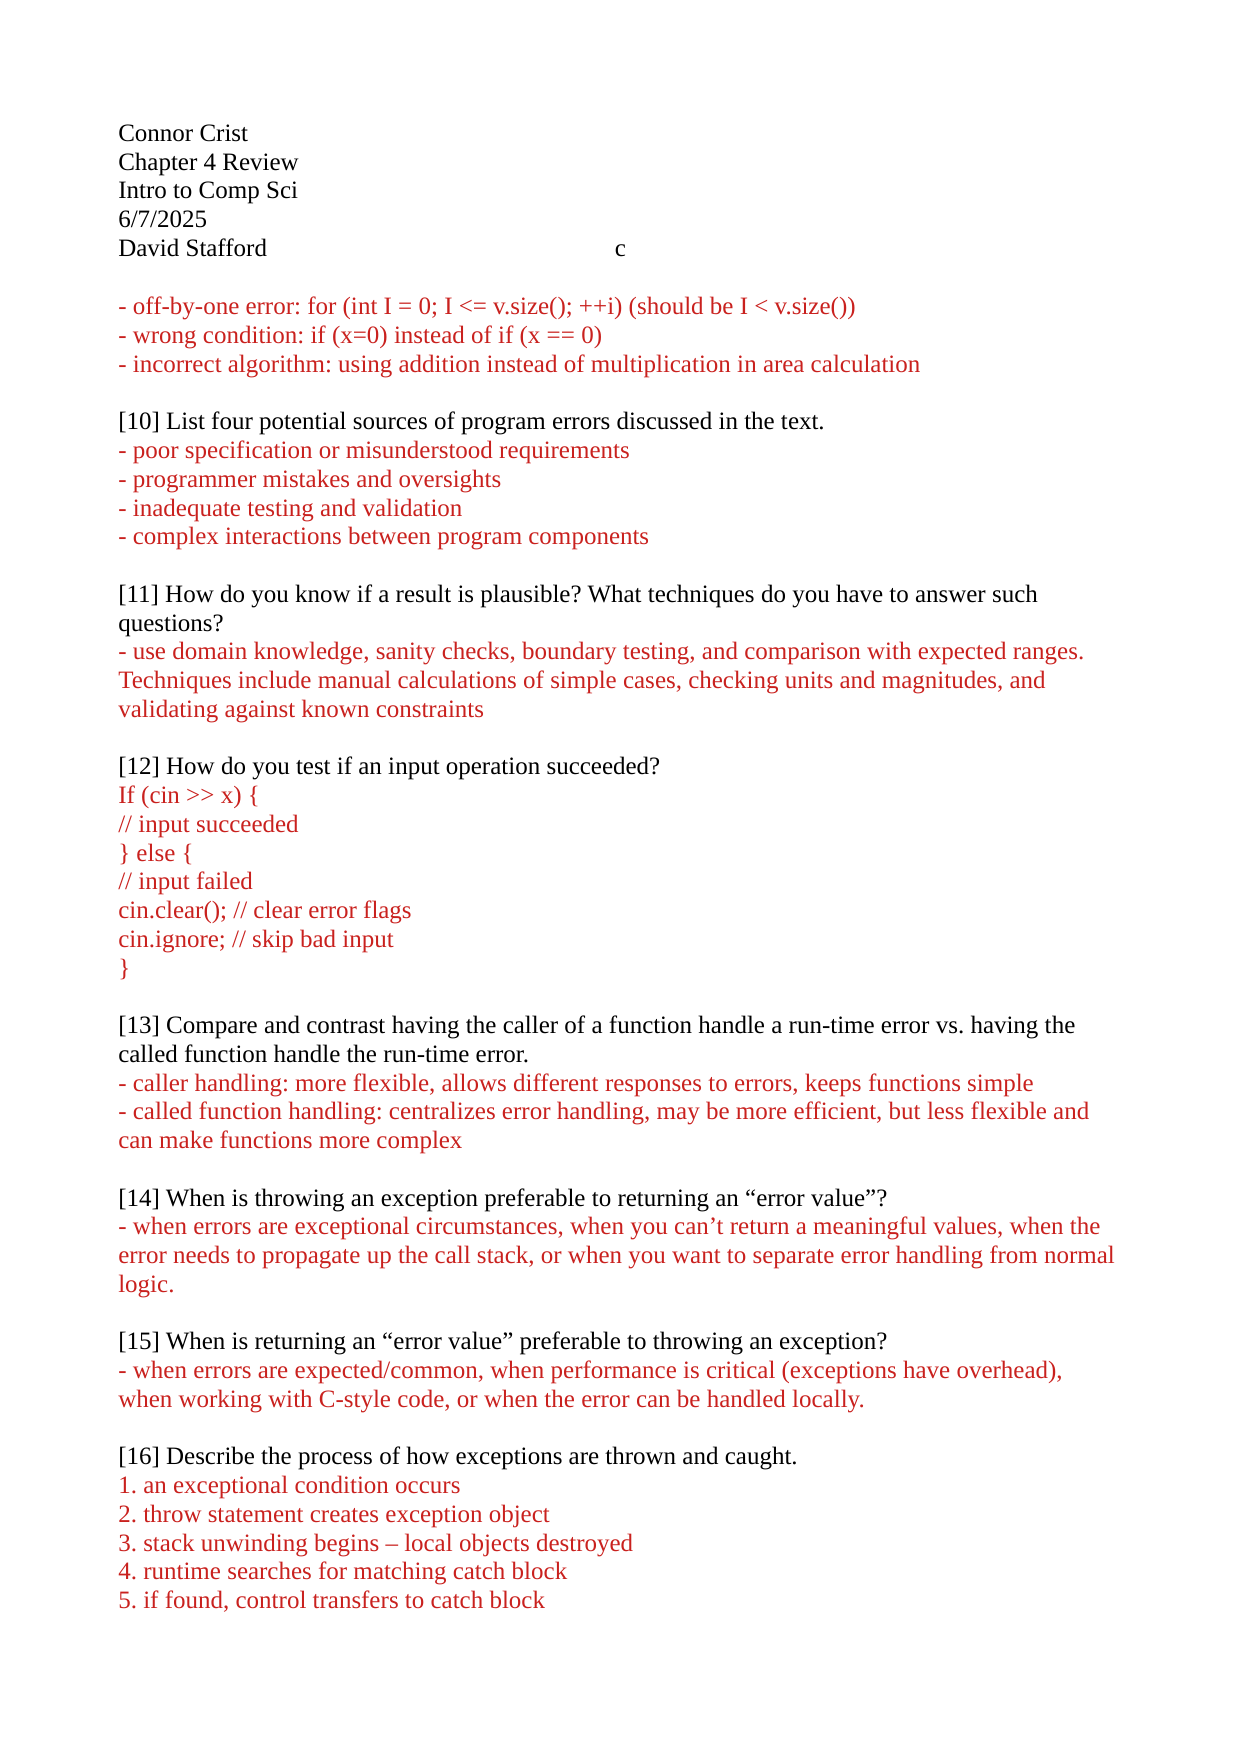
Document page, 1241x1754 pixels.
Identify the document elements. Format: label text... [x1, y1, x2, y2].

text - called function handling: centralizes error handling, may be more efficient, but less flexible and can make functions more complex [118, 1096, 1122, 1154]
text 2. throw statement creates exception object [118, 1499, 1122, 1528]
text [10] List four potential sources of program errors discussed in the text. [118, 406, 1122, 435]
text 3. stack unwinding begins – local objects destroyed [118, 1528, 1122, 1556]
text - incorrect algorithm: using addition instead of multiplication in area calculation [118, 349, 1122, 378]
text If (cin >> x) { [118, 780, 1122, 809]
text cin.ignore; // skip bad input [118, 924, 1122, 953]
text [14] When is throwing an exception preferable to returning an “error value”? [118, 1183, 1122, 1211]
text [15] When is returning an “error value” preferable to throwing an exception? [118, 1326, 1122, 1355]
text } else { [118, 838, 1122, 866]
text - poor specification or misunderstood requirements [118, 435, 1122, 464]
text - when errors are exceptional circumstances, when you can’t return a meaningful values, when the error needs to propagate up the call stack, or when you want to separate error handling from normal logic. [118, 1211, 1122, 1298]
text - complex interactions between program components [118, 521, 1122, 550]
text - when errors are expected/common, when performance is critical (exceptions have overhead), when working with C-style code, or when the error can be handled locally. [118, 1355, 1122, 1413]
text 4. runtime searches for matching catch block [118, 1556, 1122, 1585]
text - caller handling: more flexible, allows different responses to errors, keeps functions simple [118, 1068, 1122, 1096]
text // input succeeded [118, 809, 1122, 838]
text - off-by-one error: for (int I = 0; I <= v.size(); ++i) (should be I < v.size()) [118, 291, 1122, 320]
text [11] How do you know if a result is plausible? What techniques do you have to answer such questions? [118, 579, 1122, 636]
text - inadequate testing and validation [118, 493, 1122, 521]
text - programmer mistakes and oversights [118, 464, 1122, 493]
text - use domain knowledge, sanity checks, boundary testing, and comparison with expected ranges. Techniques include manual calculations of simple cases, checking units and magnitudes, and validating against known constraints [118, 636, 1122, 723]
text 1. an exceptional condition occurs [118, 1470, 1122, 1499]
text - wrong condition: if (x=0) instead of if (x == 0) [118, 320, 1122, 349]
text } [118, 953, 1122, 981]
text // input failed [118, 866, 1122, 895]
text [12] How do you test if an input operation succeeded? [118, 751, 1122, 780]
text [16] Describe the process of how exceptions are thrown and caught. [118, 1441, 1122, 1470]
text [13] Compare and contrast having the caller of a function handle a run-time error vs. having the called function handle the run-time error. [118, 1010, 1122, 1068]
text 5. if found, control transfers to catch block [118, 1585, 1122, 1614]
text cin.clear(); // clear error flags [118, 895, 1122, 924]
